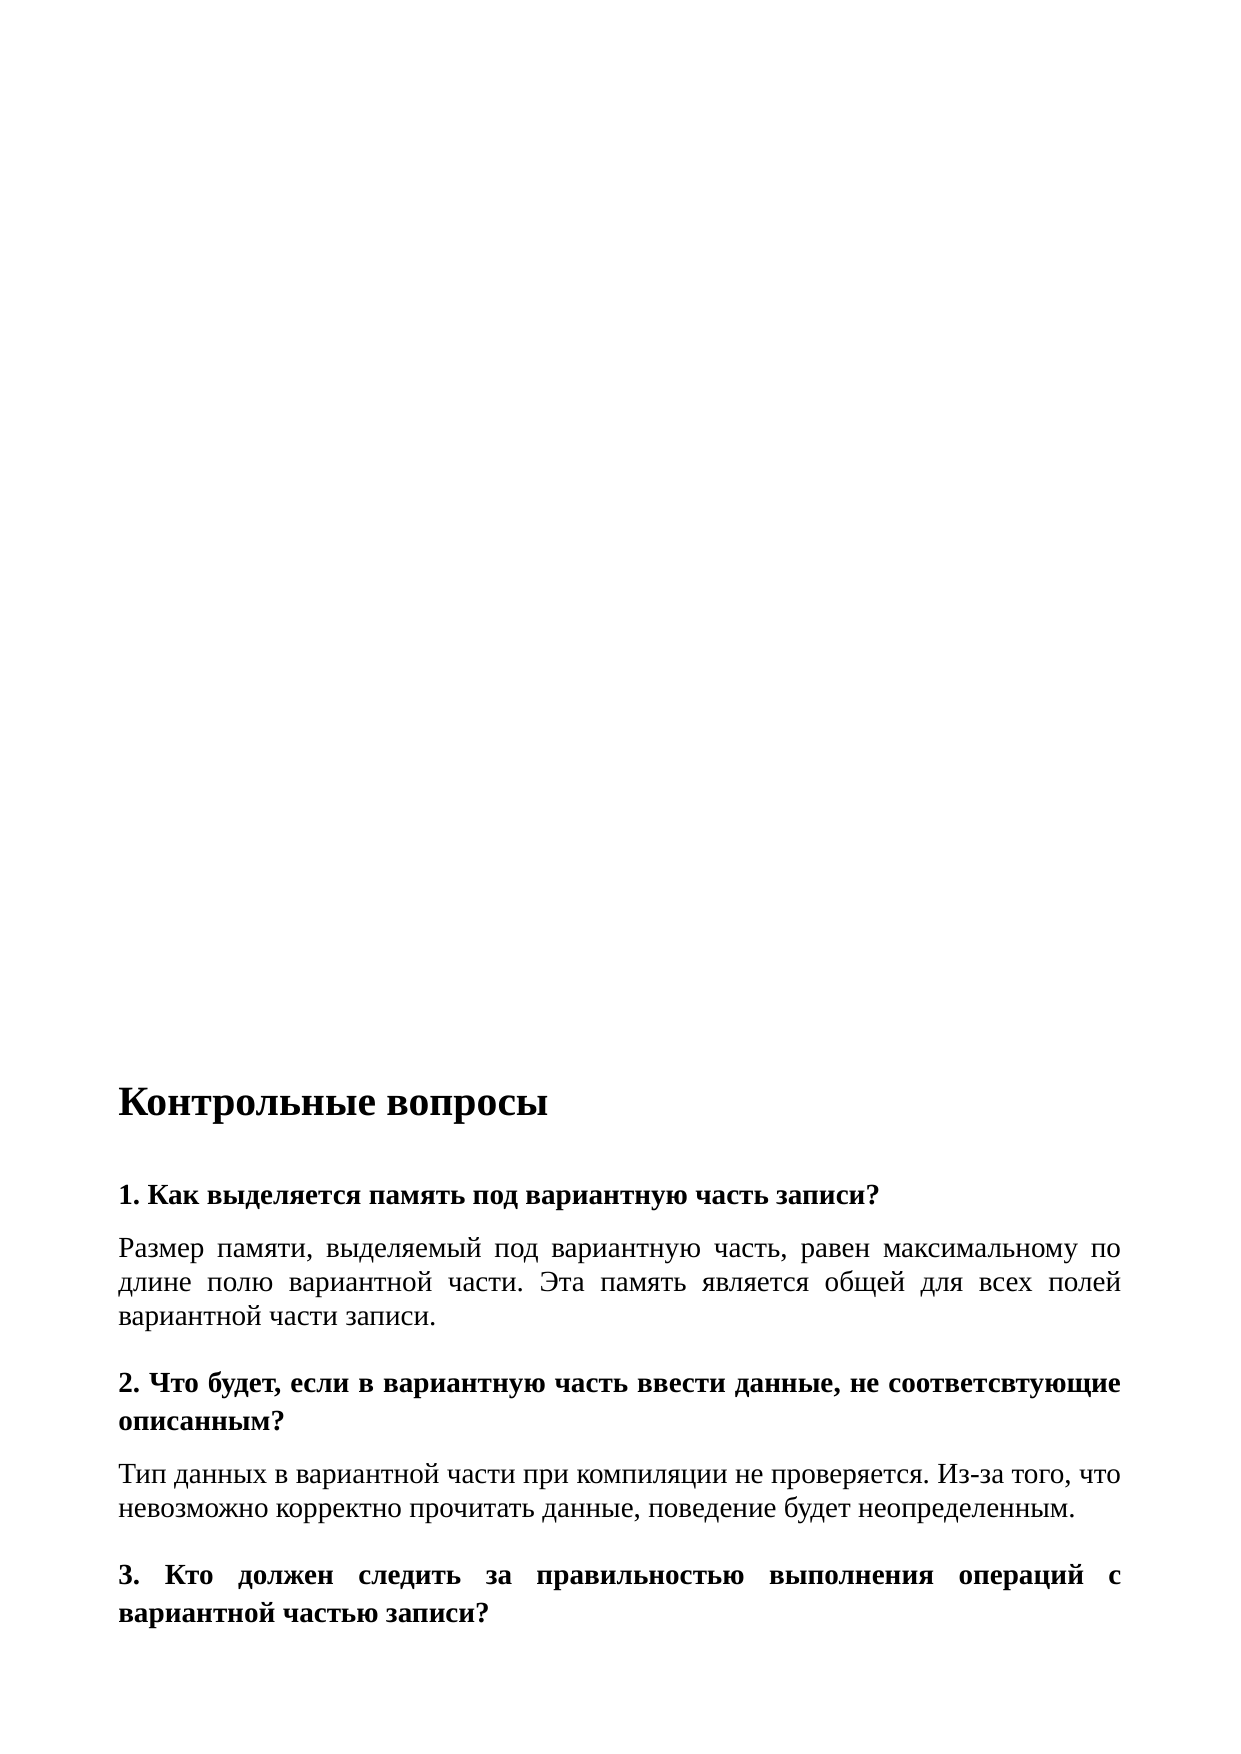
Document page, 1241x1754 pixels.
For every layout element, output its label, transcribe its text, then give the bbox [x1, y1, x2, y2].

text Тип данных в вариантной части при компиляции не проверяется. Из-за того, что невозможно корректно прочитать данные, поведение будет неопределенным. [118, 1456, 1122, 1523]
text Контрольные вопросы [118, 1076, 1122, 1124]
text Размер памяти, выделяемый под вариантную часть, равен максимальному по длине полю вариантной части. Эта память является общей для всех полей вариантной части записи. [118, 1231, 1122, 1331]
text 2. Что будет, если в вариантную часть ввести данные, не соответсвтующие описанным? [118, 1365, 1122, 1437]
text 1. Как выделяется память под вариантную часть записи? [118, 1177, 1122, 1211]
text 3. Кто должен следить за правильностью выполнения операций с вариантной частью записи? [118, 1557, 1122, 1629]
